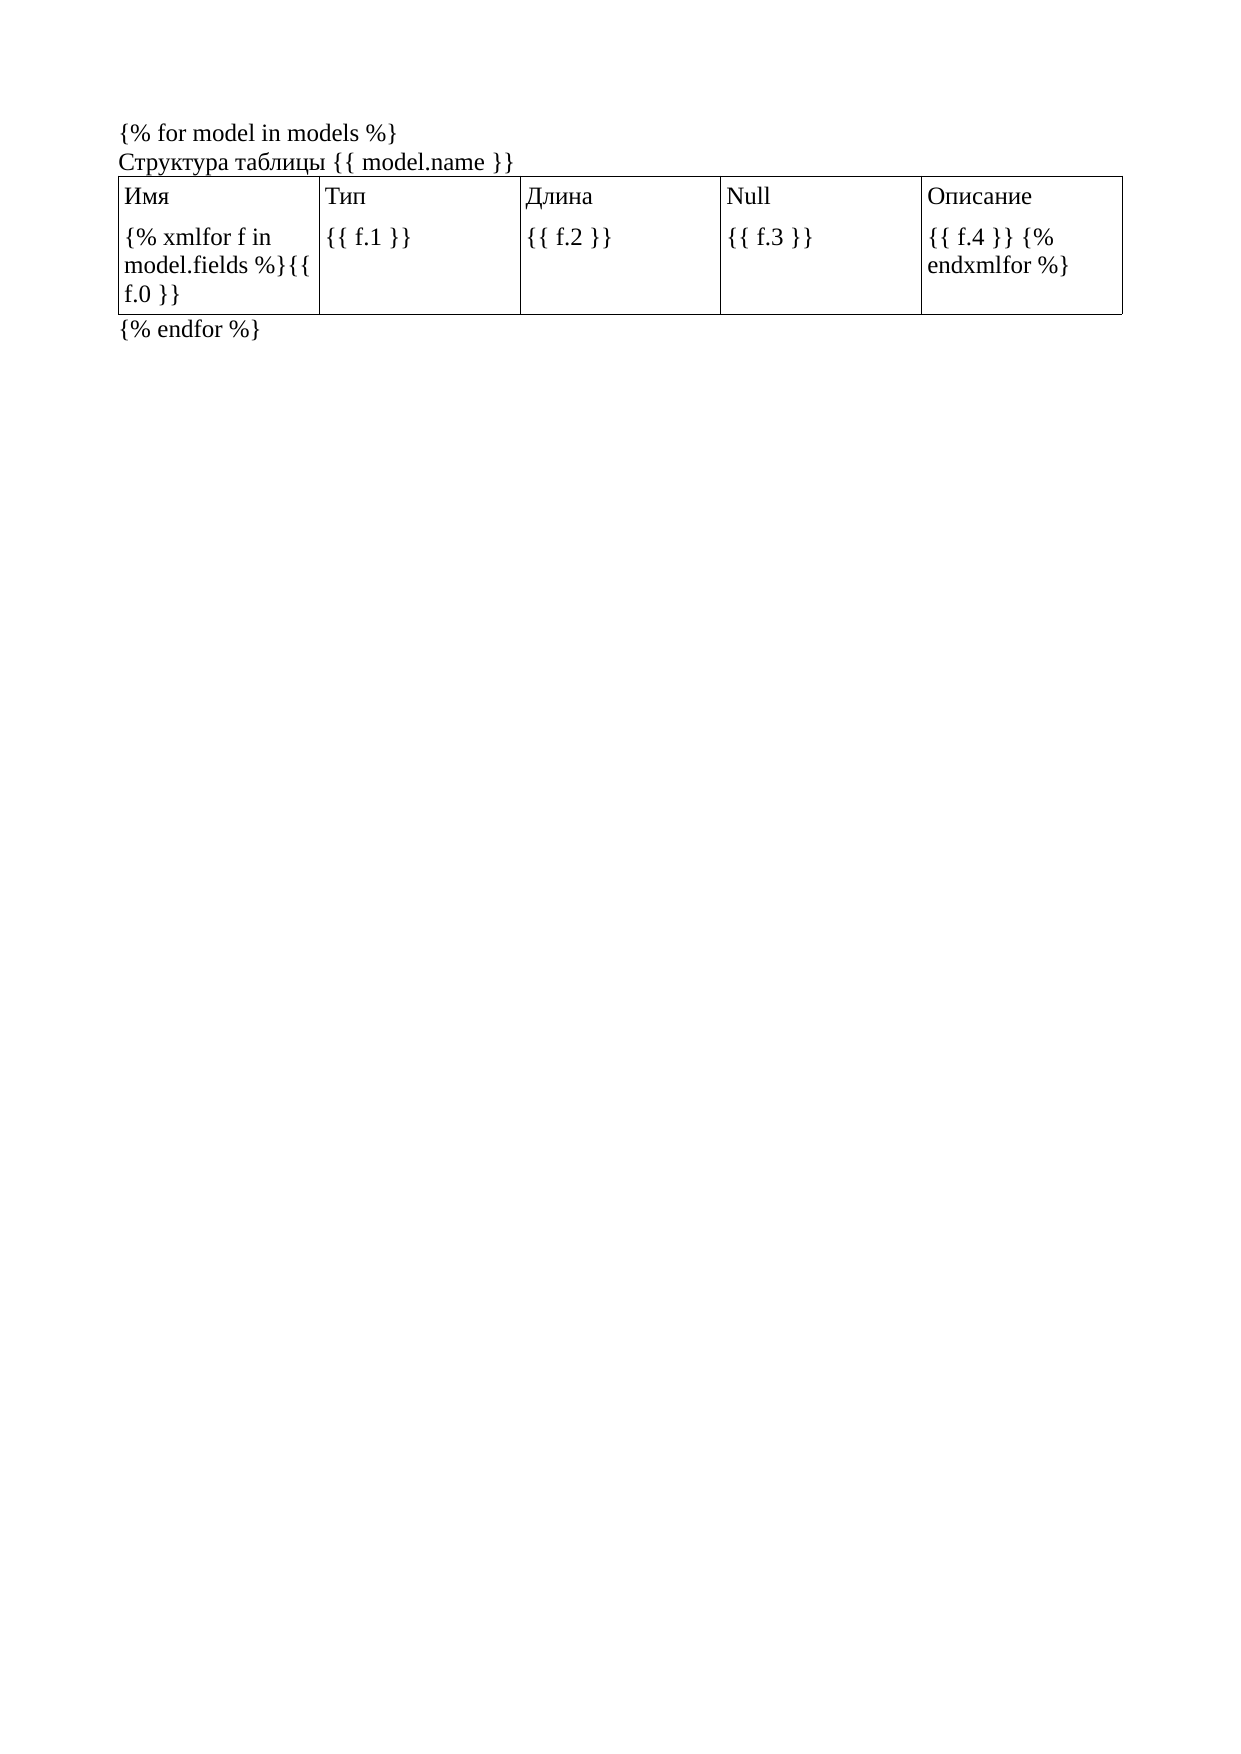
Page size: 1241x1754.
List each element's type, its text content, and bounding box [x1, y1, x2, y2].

table_header Описание [922, 177, 1122, 216]
table_cell {% xmlfor f in model.fields %}{{ f.0 }} [119, 216, 319, 314]
table_cell {{ f.4 }} {% endxmlfor %} [922, 216, 1122, 314]
text {% for model in models %} [118, 118, 1122, 147]
table_header Тип [320, 177, 520, 216]
table_header Имя [119, 177, 319, 216]
table_header Null [721, 177, 921, 216]
text Структура таблицы {{ model.name }} [118, 147, 1122, 176]
table_cell {{ f.3 }} [721, 216, 921, 314]
text {% endfor %} [118, 315, 1122, 342]
table_header Длина [521, 177, 720, 216]
table_cell {{ f.1 }} [320, 216, 520, 314]
table_cell {{ f.2 }} [521, 216, 720, 314]
